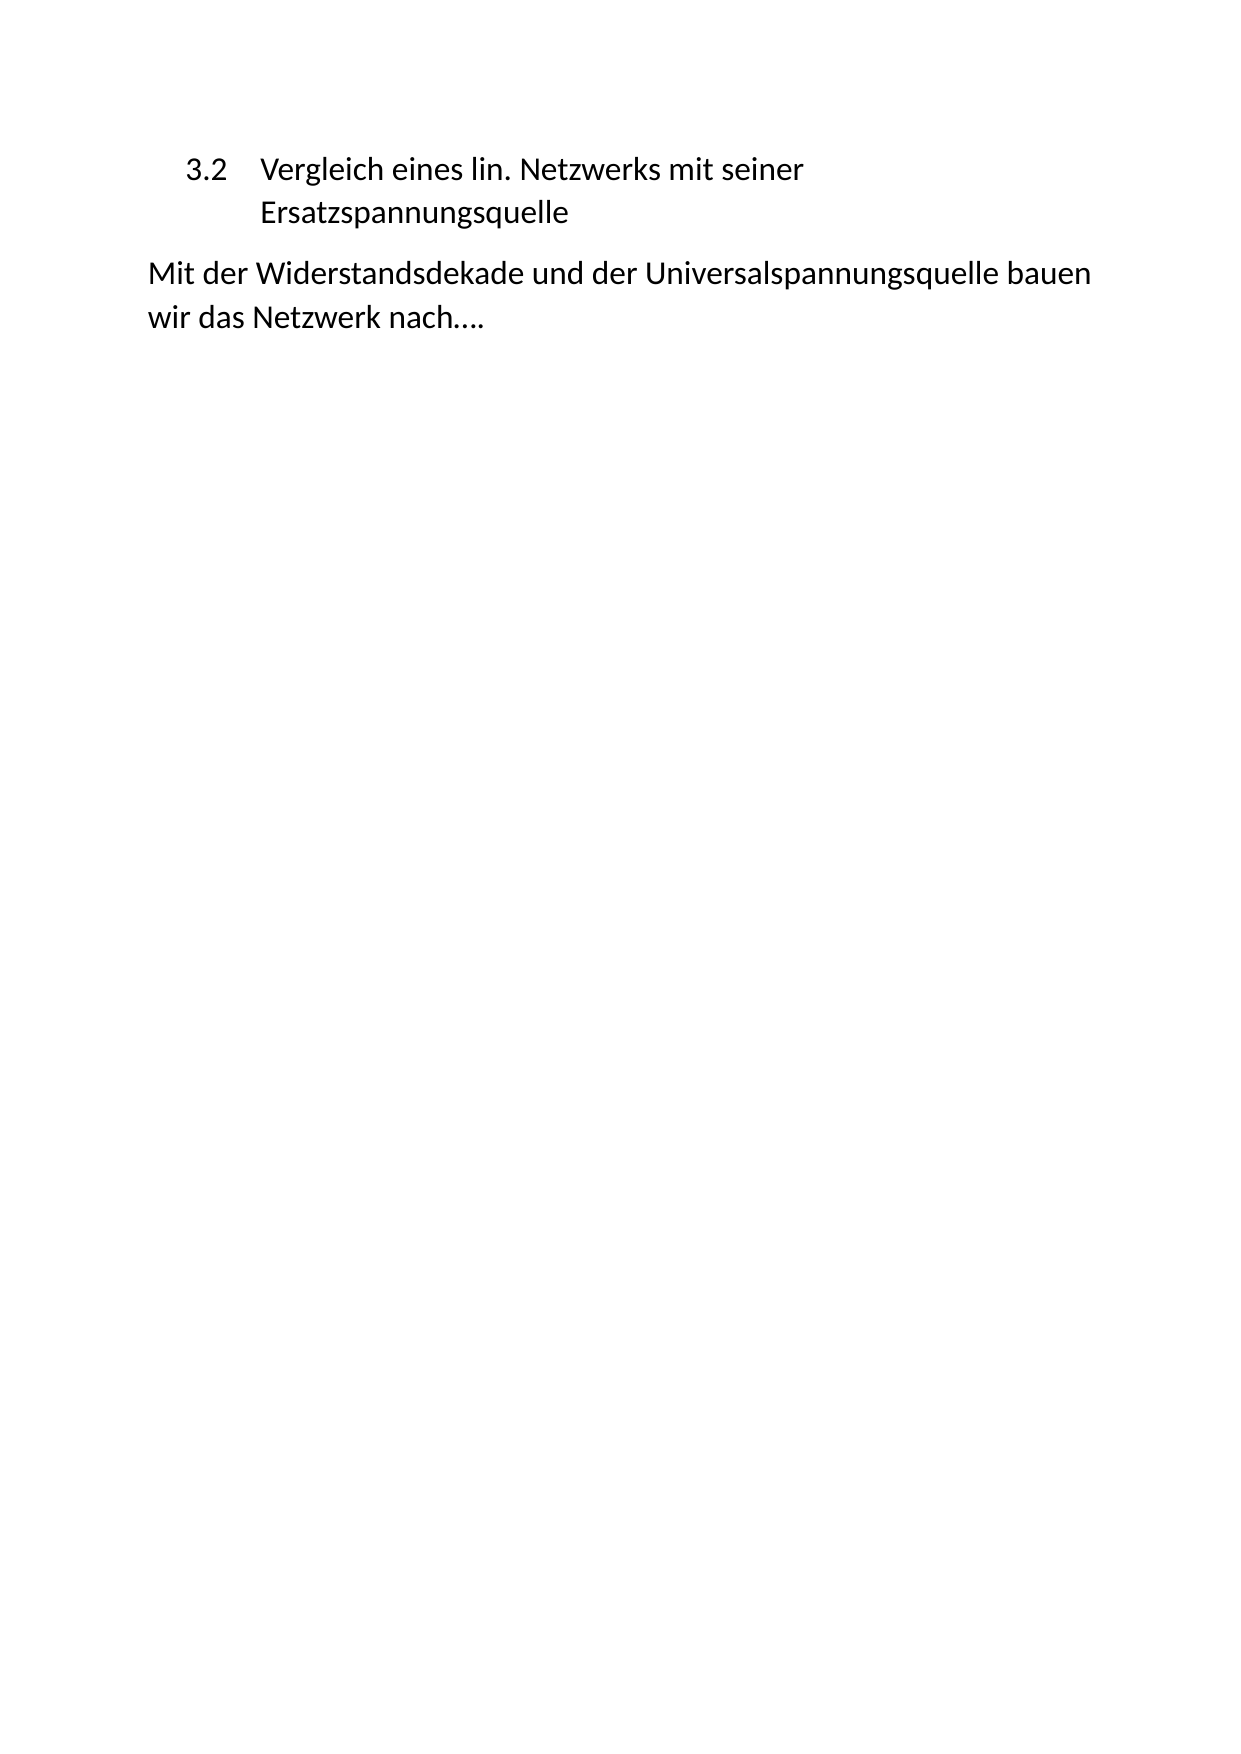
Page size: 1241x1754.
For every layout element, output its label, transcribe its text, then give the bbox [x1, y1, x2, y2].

text Mit der Widerstandsdekade und der Universalspannungsquelle bauen wir das Netzwerk nach…. [148, 252, 1093, 337]
list Vergleich eines lin. Netzwerks mit seiner Ersatzspannungsquelle [185, 148, 1093, 232]
